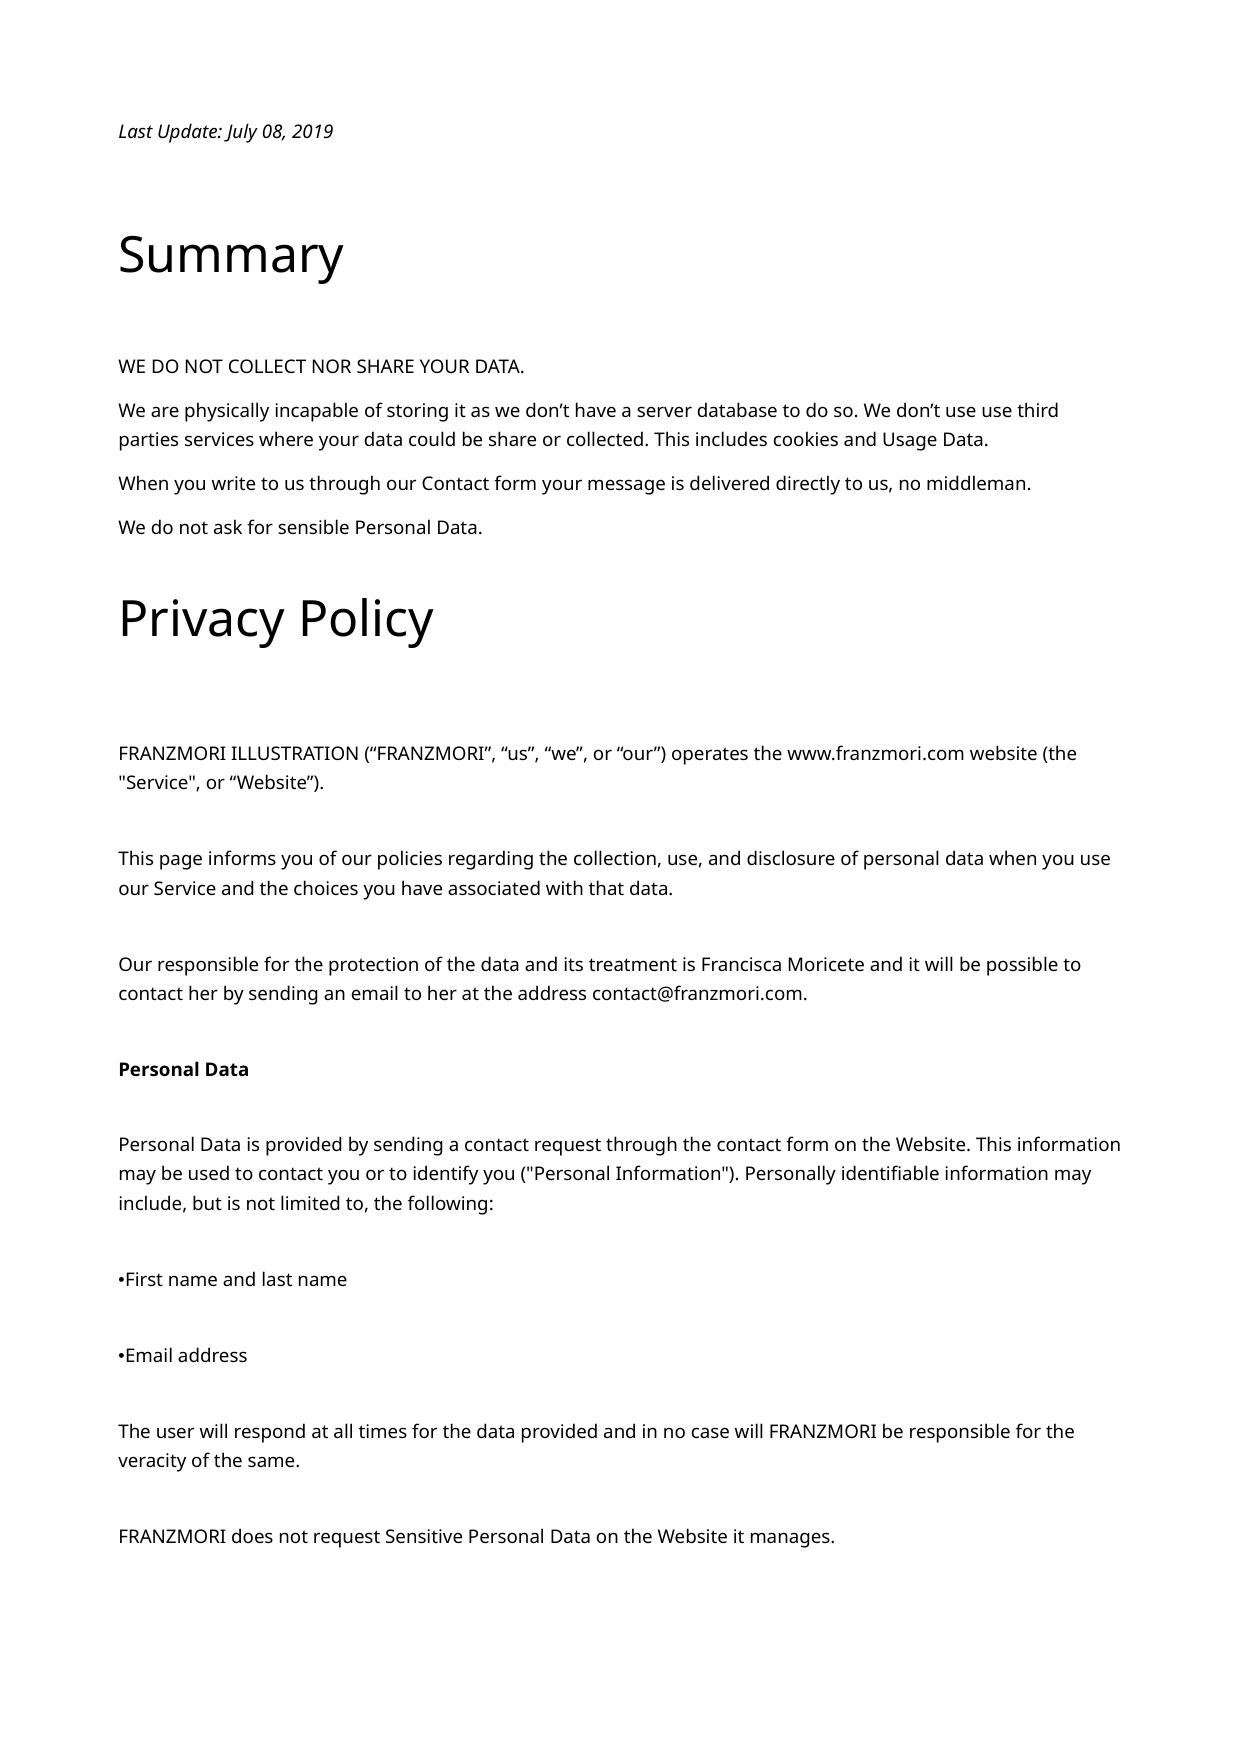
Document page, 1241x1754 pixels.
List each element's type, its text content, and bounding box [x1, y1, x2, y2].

list First name and last name [118, 1266, 1122, 1291]
subtitle Personal Data [118, 1056, 1122, 1082]
text We are physically incapable of storing it as we don’t have a server database to do so. We don’t use use third parties services where your data could be share or collected. This includes cookies and Usage Data. [118, 397, 1122, 452]
text Last Update: July 08, 2019 [118, 118, 1122, 144]
list Email address [118, 1342, 1122, 1368]
text We do not ask for sensible Personal Data. [118, 514, 1122, 540]
list The user will respond at all times for the data provided and in no case will FRANZMORI be responsible for the veracity of the same. [118, 1418, 1122, 1473]
text When you write to us through our Contact form your message is delivered directly to us, no middleman. [118, 471, 1122, 496]
text FRANZMORI ILLUSTRATION (“FRANZMORI”, “us”, “we”, or “our”) operates the www.franzmori.com website (the "Service", or “Website”). [118, 740, 1122, 795]
text Personal Data is provided by sending a contact request through the contact form on the Website. This information may be used to contact you or to identify you ("Personal Information"). Personally identifiable information may include, but is not limited to, the following: [118, 1131, 1122, 1215]
text Our responsible for the protection of the data and its treatment is Francisca Moricete and it will be possible to contact her by sending an email to her at the address contact@franzmori.com. [118, 951, 1122, 1006]
subtitle Summary [118, 219, 1122, 287]
list FRANZMORI does not request Sensitive Personal Data on the Website it manages. [118, 1524, 1122, 1549]
text WE DO NOT COLLECT NOR SHARE YOUR DATA. [118, 354, 1122, 379]
subtitle Privacy Policy [118, 583, 1122, 651]
text This page informs you of our policies regarding the collection, use, and disclosure of personal data when you use our Service and the choices you have associated with that data. [118, 846, 1122, 900]
